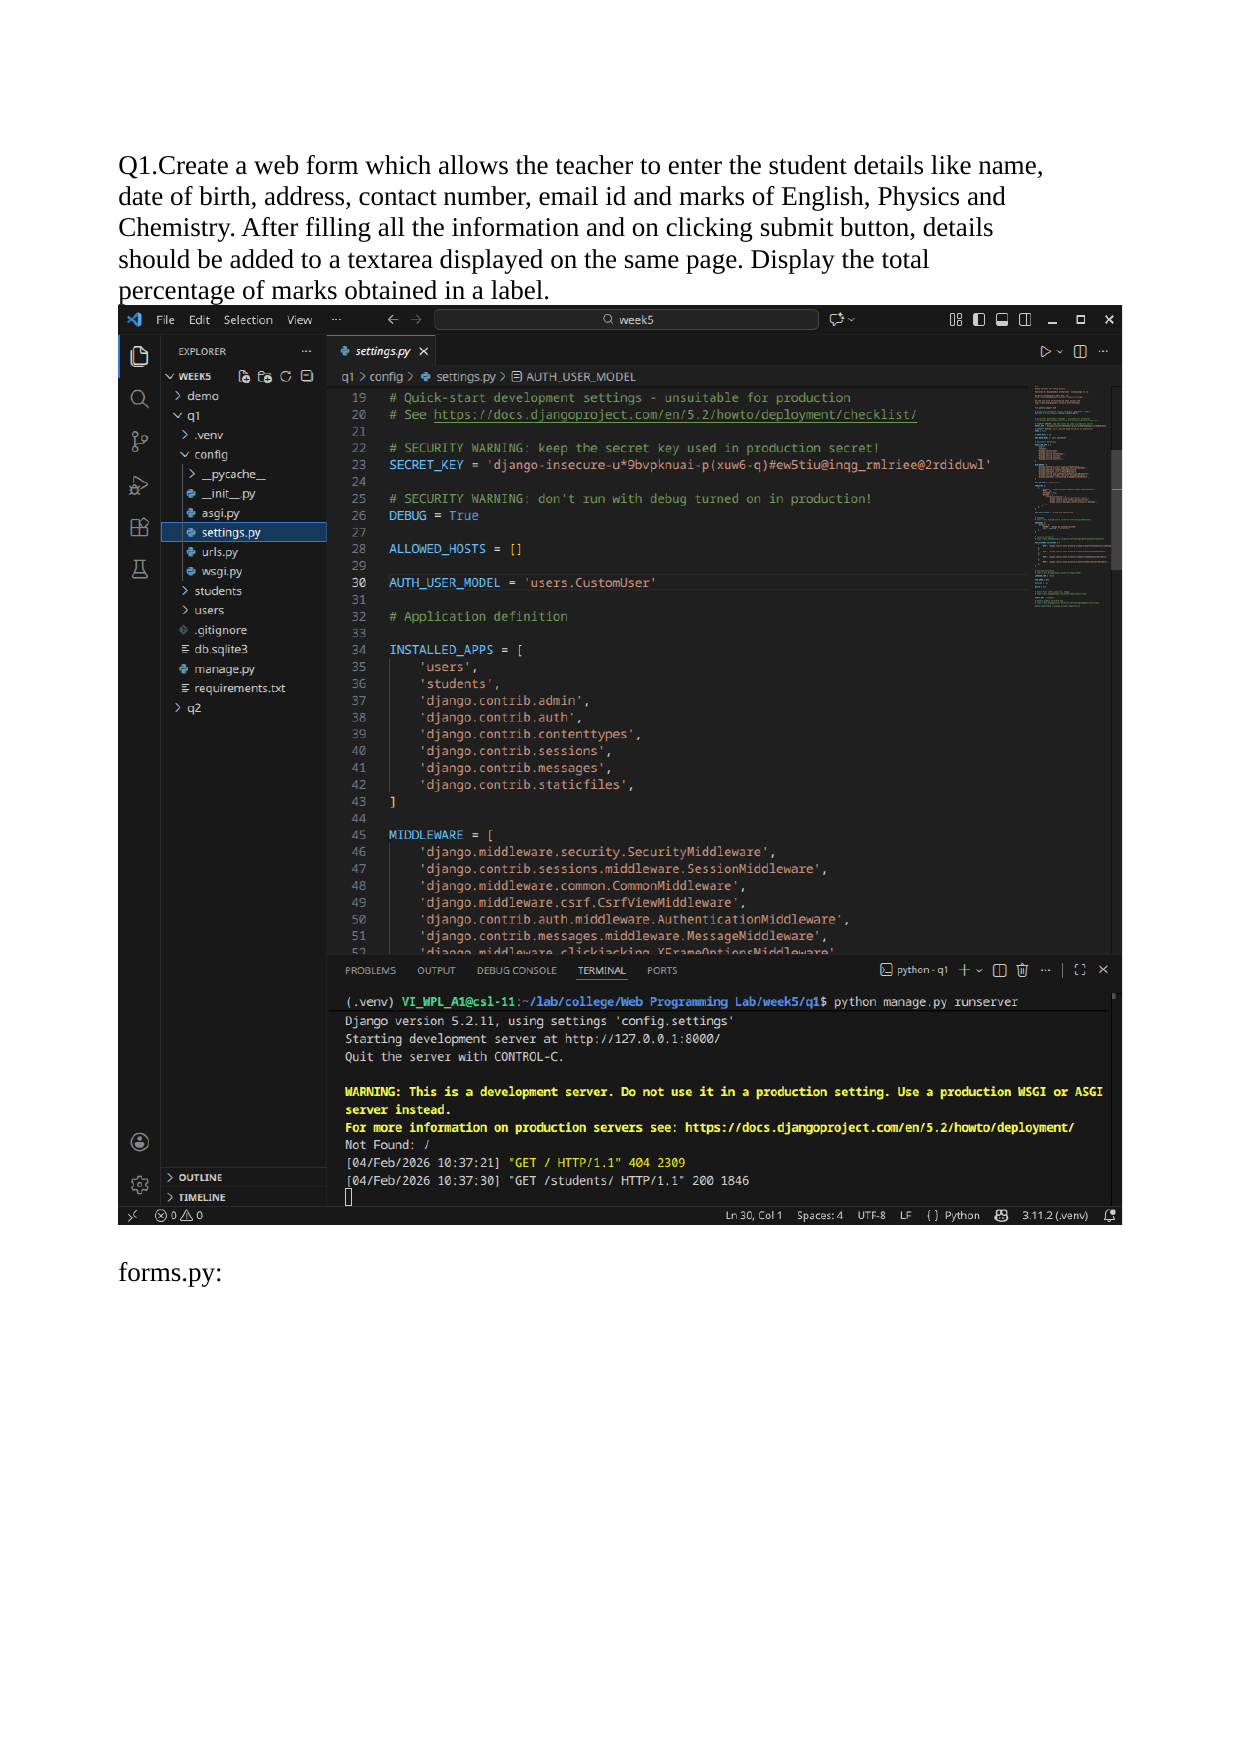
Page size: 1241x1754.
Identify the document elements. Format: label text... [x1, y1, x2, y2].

text percentage of marks obtained in a label. [118, 274, 1122, 305]
picture [118, 305, 1123, 1225]
text date of birth, address, contact number, email id and marks of English, Physics and [118, 180, 1122, 212]
text Q1.Create a web form which allows the teacher to enter the student details like name, [118, 149, 1122, 180]
text forms.py: [118, 1256, 1122, 1287]
text should be added to a textarea displayed on the same page. Display the total [118, 243, 1122, 274]
text Chemistry. After filling all the information and on clicking submit button, details [118, 212, 1122, 243]
